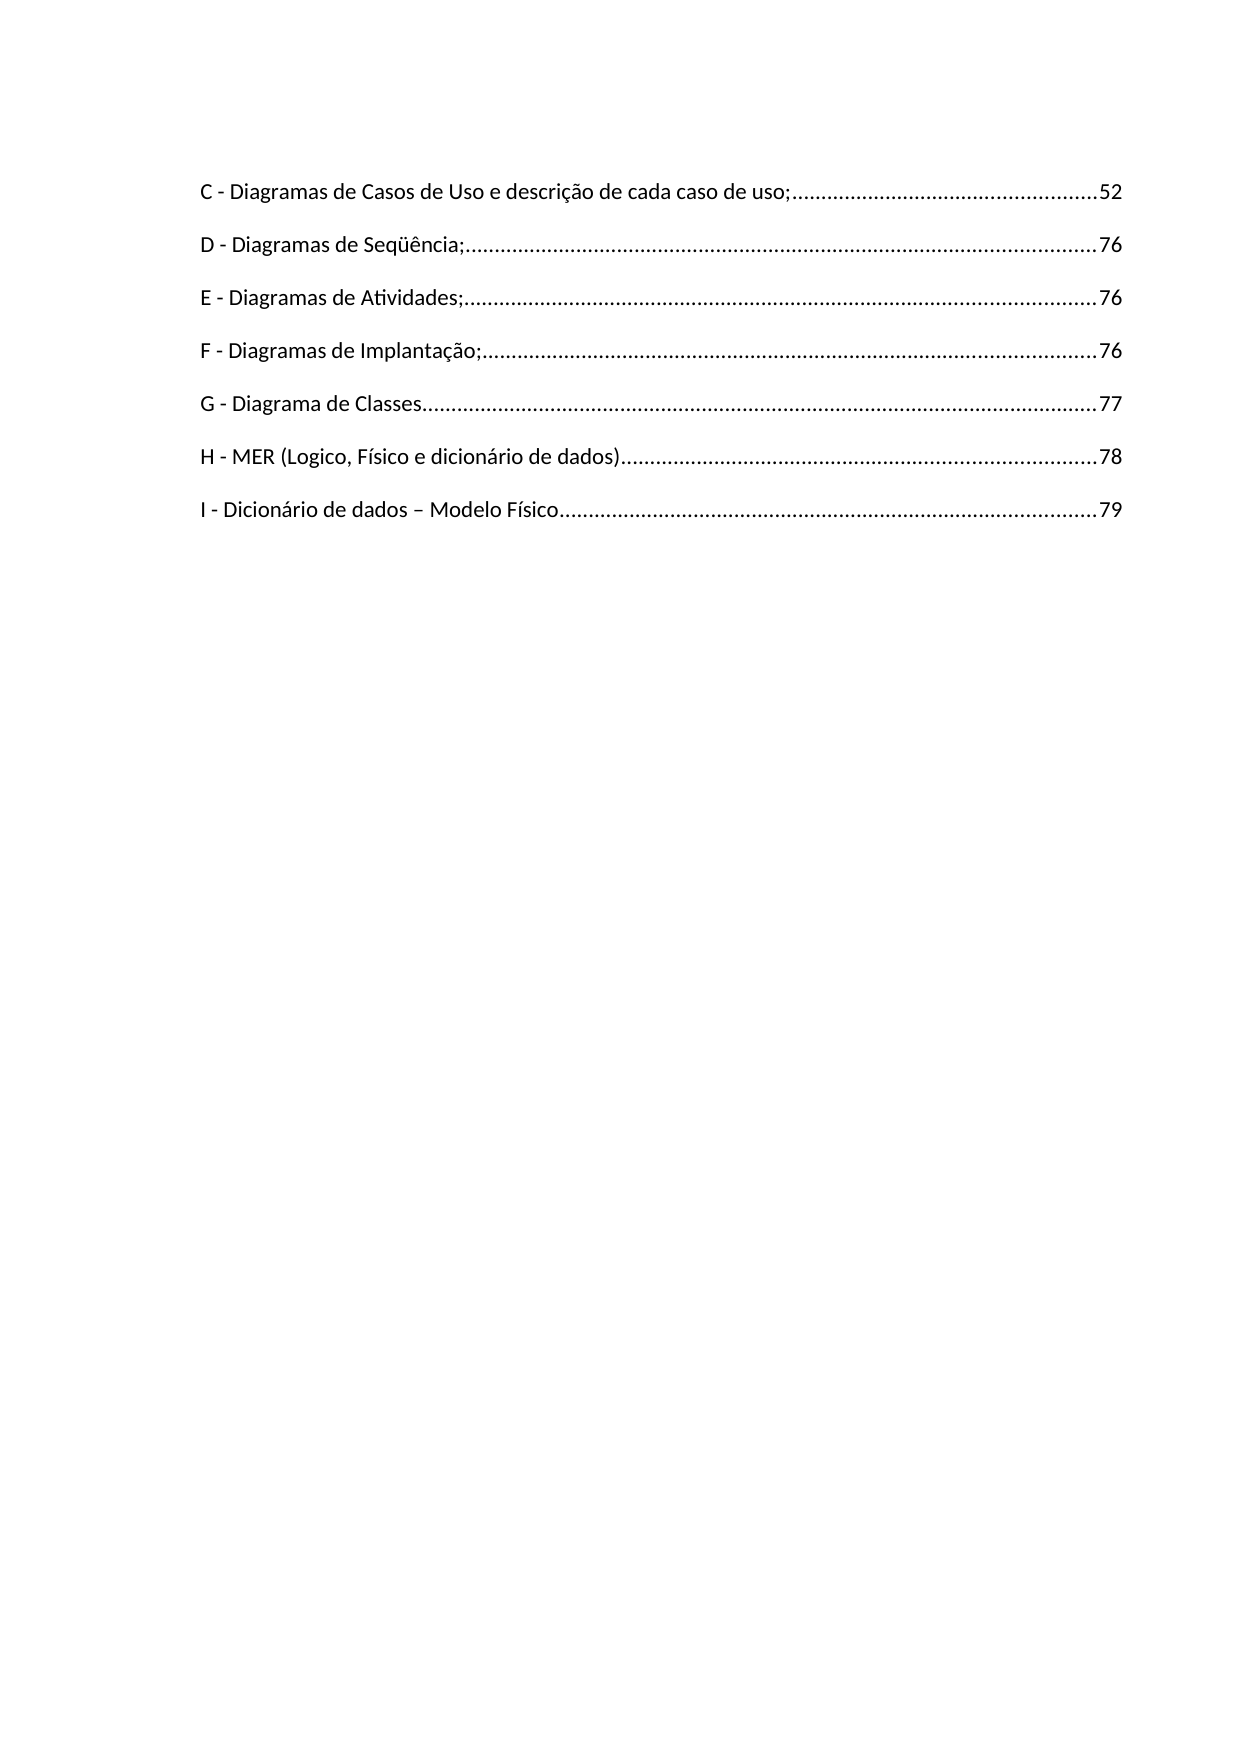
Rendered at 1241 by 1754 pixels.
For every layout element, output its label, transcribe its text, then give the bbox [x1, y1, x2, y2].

text F - Diagramas de Implantação; 76 [200, 336, 1122, 364]
text H - MER (Logico, Físico e dicionário de dados) 78 [200, 442, 1122, 470]
text G - Diagrama de Classes 77 [200, 389, 1122, 417]
text D - Diagramas de Seqüência; 76 [200, 230, 1122, 258]
text E - Diagramas de Atividades; 76 [200, 283, 1122, 311]
text I - Dicionário de dados – Modelo Físico 79 [200, 495, 1122, 523]
text C - Diagramas de Casos de Uso e descrição de cada caso de uso; 52 [200, 177, 1122, 205]
